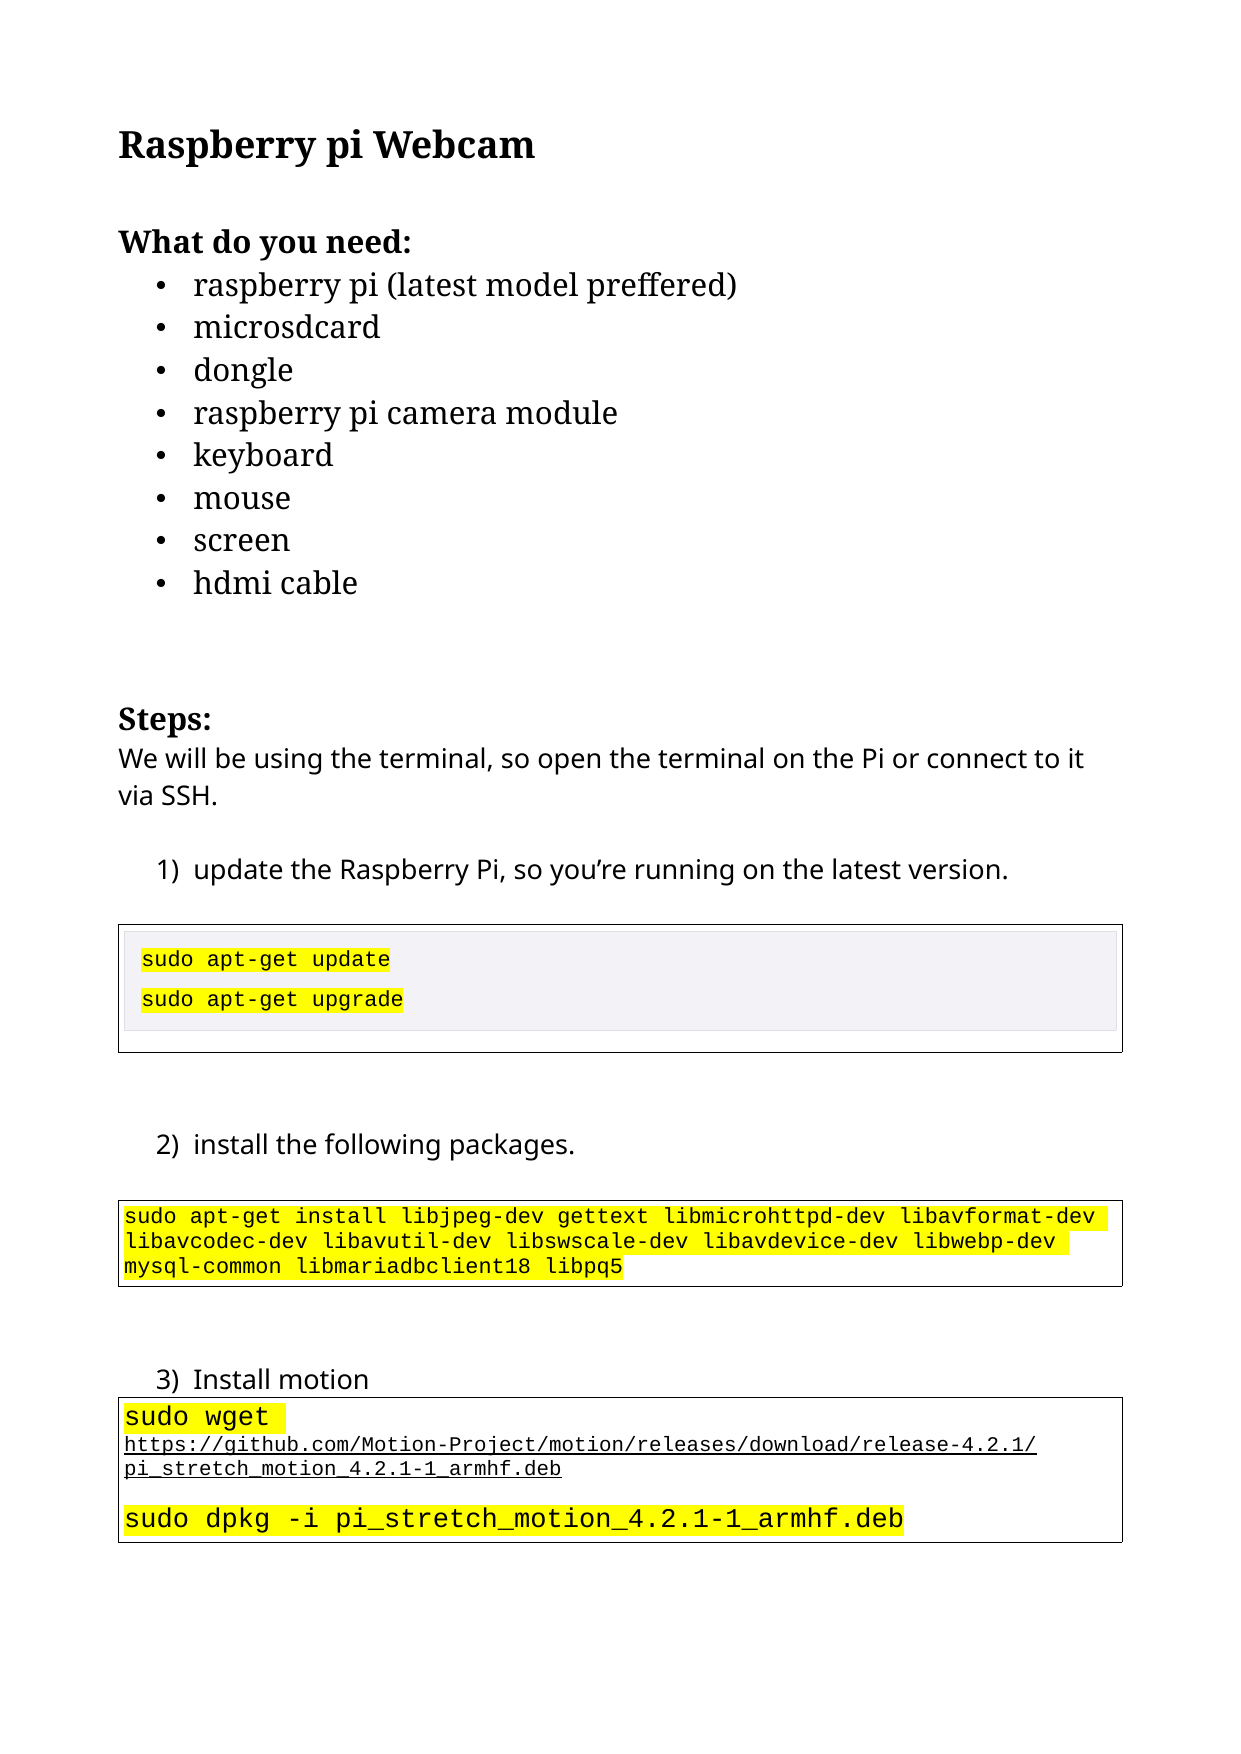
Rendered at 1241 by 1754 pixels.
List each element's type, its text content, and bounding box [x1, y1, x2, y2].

text Raspberry pi Webcam [118, 118, 1122, 169]
list update the Raspberry Pi, so you’re running on the latest version. [156, 851, 1122, 887]
list screen [156, 518, 1122, 561]
list hdmi cable [156, 561, 1122, 604]
list keyboard [156, 433, 1122, 476]
table_header sudo apt-get install libjpeg-dev gettext libmicrohttpd-dev libavformat-dev libavcodec-dev libavutil-dev libswscale-dev libavdevice-dev libwebp-dev mysql-common libmariadbclient18 libpq5 [119, 1201, 1122, 1286]
table_header sudo wget https://github.com/Motion-Project/motion/releases/download/release-4.2.1/pi_stretch_motion_4.2.1-1_armhf.deb sudo dpkg -i pi_stretch_motion_4.2.1-1_armhf.deb [119, 1398, 1122, 1541]
text What do you need: [118, 220, 1122, 263]
list dongle [156, 348, 1122, 391]
table_header sudo apt-get update sudo apt-get upgrade [119, 925, 1122, 1051]
text Steps: [118, 697, 1122, 740]
list install the following packages. [156, 1126, 1122, 1163]
list Install motion [156, 1360, 1122, 1397]
text We will be using the terminal, so open the terminal on the Pi or connect to it via SSH. [118, 740, 1122, 814]
list raspberry pi (latest model preffered) [156, 263, 1122, 305]
list raspberry pi camera module [156, 391, 1122, 433]
list mouse [156, 476, 1122, 518]
list microsdcard [156, 305, 1122, 348]
